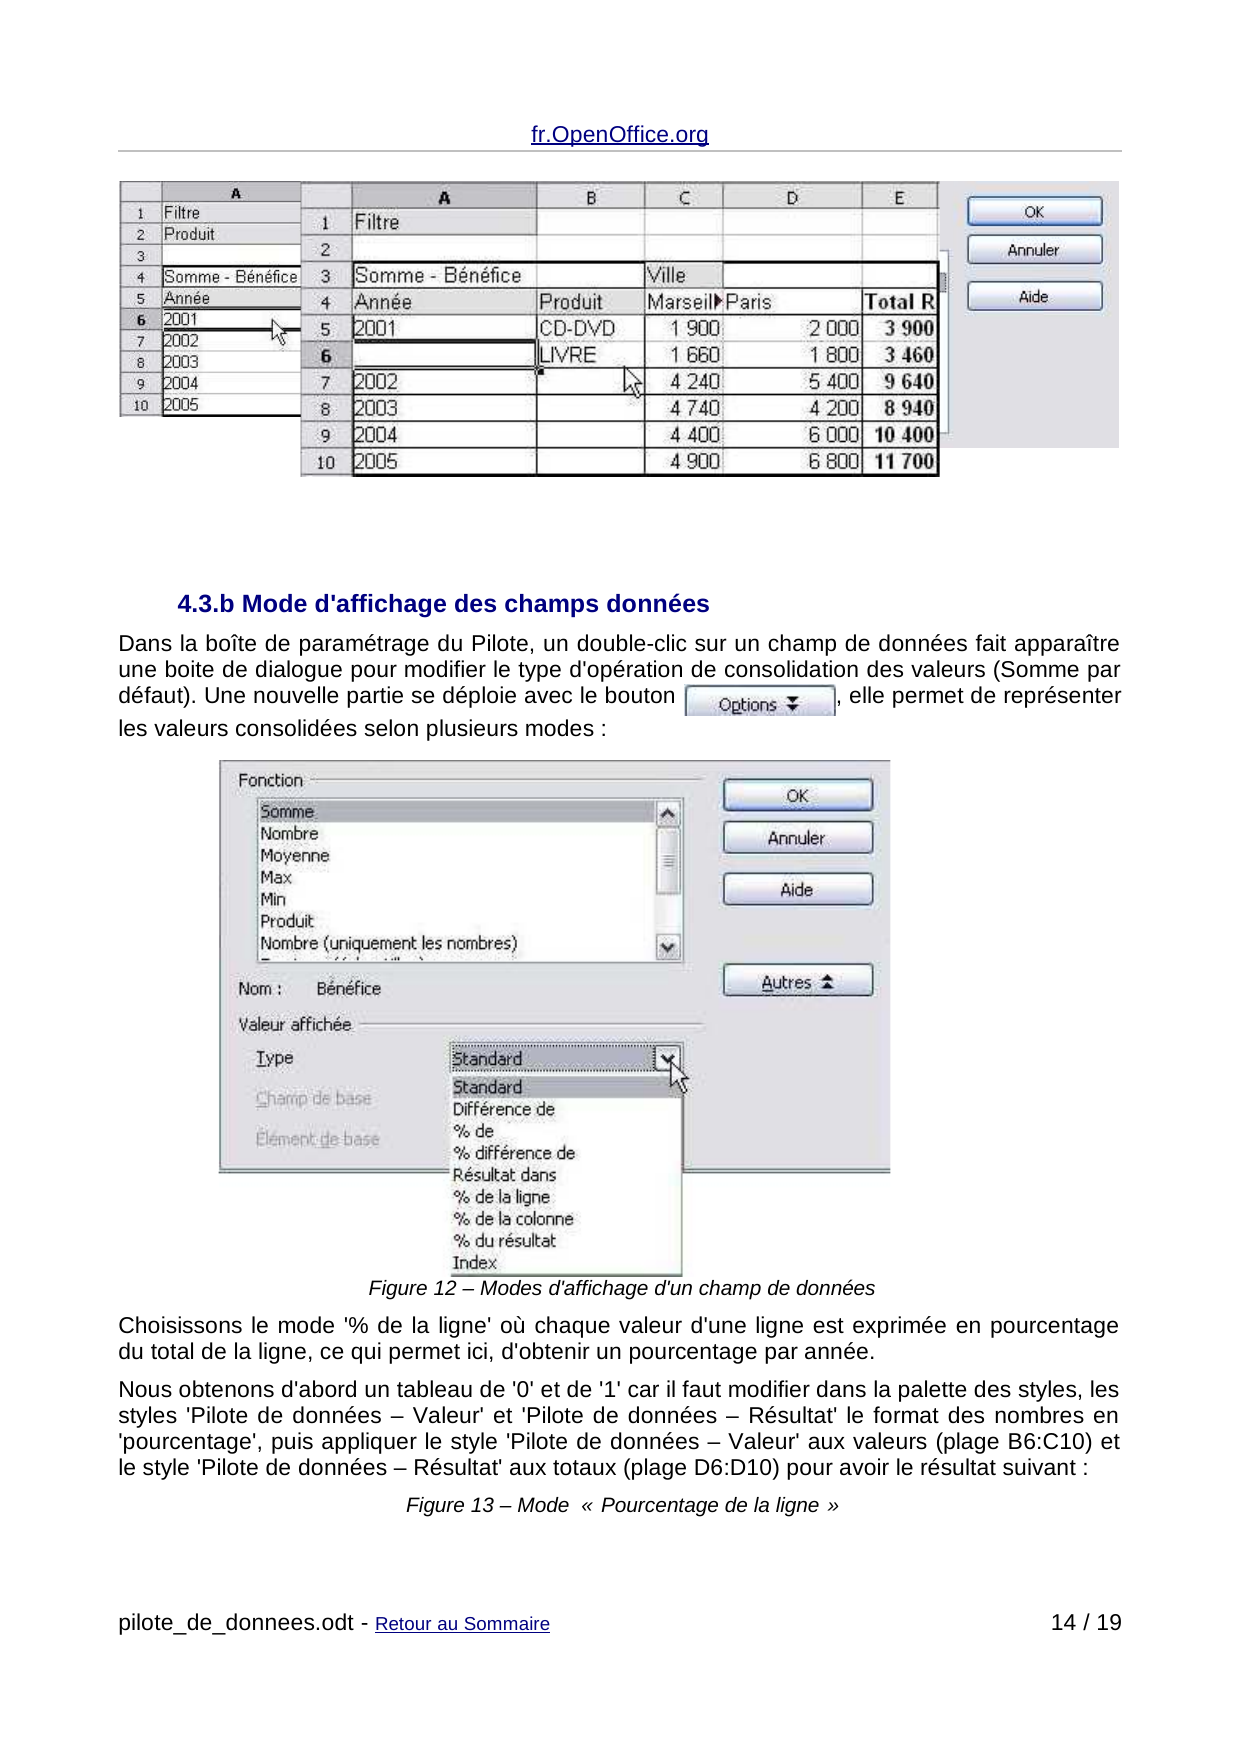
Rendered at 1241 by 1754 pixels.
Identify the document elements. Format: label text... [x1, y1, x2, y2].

subtitle Mode d'affichage des champs données [177, 590, 1122, 618]
text Choisissons le mode '% de la ligne' où chaque valeur d'une ligne est exprimée en pourcentage du total de la ligne, ce qui permet ici, d'obtenir un pourcentage par année. [118, 1312, 1122, 1364]
text Dans la boîte de paramétrage du Pilote, un double-clic sur un champ de données fait apparaître une boite de dialogue pour modifier le type d'opération de consolidation des valeurs (Somme par défaut). Une nouvelle partie se déploie avec le bouton , elle permet de représenter les valeurs consolidées selon plusieurs modes : [118, 630, 1122, 742]
text Figure 12 – Modes d'affichage d'un champ de données [118, 754, 1122, 1300]
text Nous obtenons d'abord un tableau de '0' et de '1' car il faut modifier dans la palette des styles, les styles 'Pilote de données – Valeur' et 'Pilote de données – Résultat' le format des nombres en 'pourcentage', puis appliquer le style 'Pilote de données – Valeur' aux valeurs (plage B6:C10) et le style 'Pilote de données – Résultat' aux totaux (plage D6:D10) pour avoir le résultat suivant : [118, 1376, 1122, 1481]
text Figure 13 – Mode « Pourcentage de la ligne » [118, 1493, 1122, 1517]
picture [218, 760, 891, 1277]
picture [119, 181, 1119, 477]
picture [684, 684, 836, 716]
